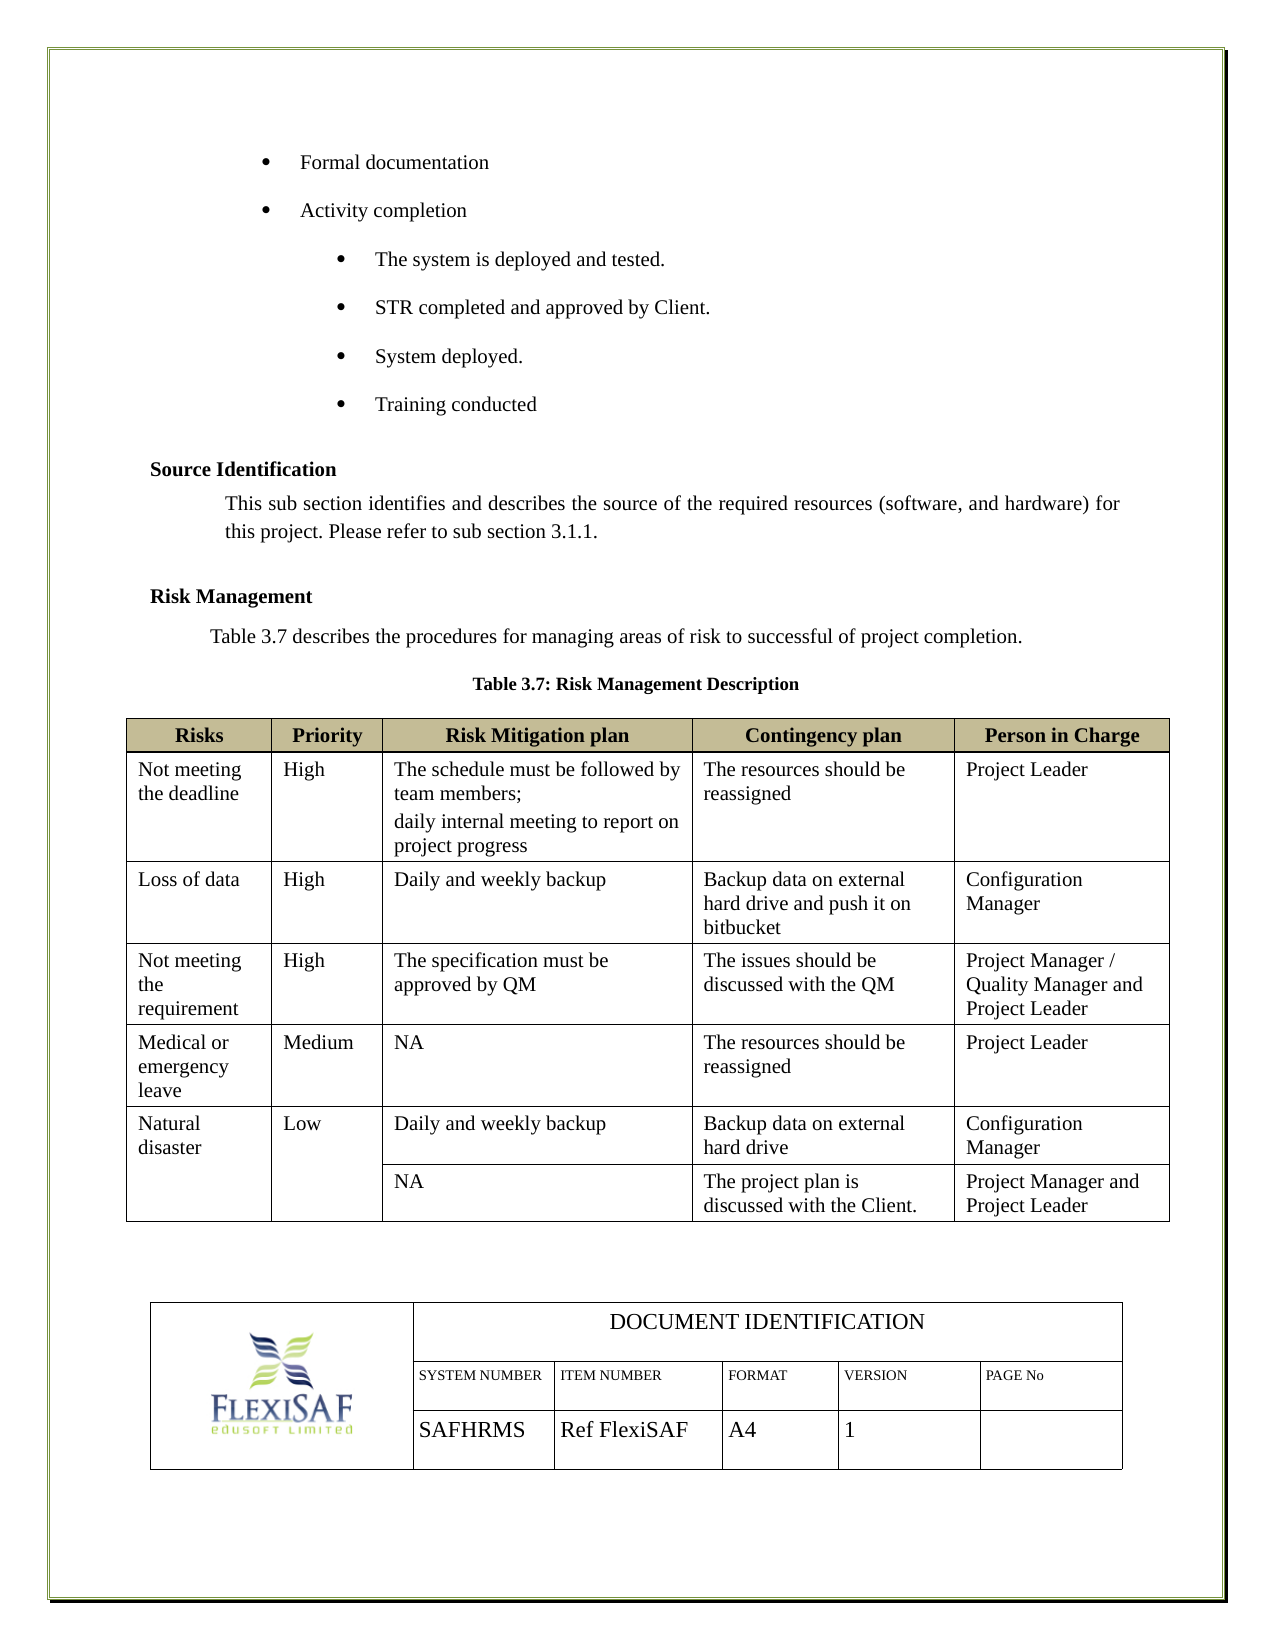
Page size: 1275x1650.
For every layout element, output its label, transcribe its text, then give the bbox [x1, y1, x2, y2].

table_cell High [272, 944, 382, 1024]
list Activity completion [262, 198, 1122, 222]
list STR completed and approved by Client. [337, 295, 1122, 319]
table_cell The issues should be discussed with the QM [693, 944, 954, 1024]
table_cell Low [272, 1107, 382, 1221]
table_cell NA [383, 1025, 692, 1106]
list Formal documentation [262, 150, 1122, 174]
table_cell Not meeting the deadline [127, 753, 271, 861]
picture [206, 1307, 357, 1459]
table_cell Project Manager and Project Leader [955, 1165, 1169, 1221]
table_cell High [272, 862, 382, 943]
table_header Risks [127, 719, 271, 751]
table_cell The schedule must be followed by team members; daily internal meeting to report on project progress [383, 753, 692, 861]
list Training conducted [337, 392, 1122, 416]
table_cell Configuration Manager [955, 1107, 1169, 1163]
table_cell Configuration Manager [955, 862, 1169, 943]
list The system is deployed and tested. [337, 247, 1122, 271]
table_header Priority [272, 719, 382, 751]
text Table 3.7 describes the procedures for managing areas of risk to successful of project completion. [210, 624, 1122, 648]
table_cell The resources should be reassigned [693, 753, 954, 861]
table_cell High [272, 753, 382, 861]
table_header Contingency plan [693, 719, 954, 751]
table_cell Not meeting the requirement [127, 944, 271, 1024]
list System deployed. [337, 344, 1122, 368]
table_cell The project plan is discussed with the Client. [693, 1165, 954, 1221]
table_header Risk Mitigation plan [383, 719, 692, 751]
table_cell Project Leader [955, 1025, 1169, 1106]
table_cell Daily and weekly backup [383, 1107, 692, 1163]
table_cell Medical or emergency leave [127, 1025, 271, 1106]
table_cell NA [383, 1165, 692, 1221]
text Risk Management [150, 584, 1122, 608]
table_cell The resources should be reassigned [693, 1025, 954, 1106]
text Source Identification [150, 457, 1122, 481]
text Table ‎3.7: Risk Management Description [150, 672, 1122, 694]
table_cell Natural disaster [127, 1107, 271, 1221]
table_cell Project Manager / Quality Manager and Project Leader [955, 944, 1169, 1024]
table_cell Medium [272, 1025, 382, 1106]
table_cell Backup data on external hard drive and push it on bitbucket [693, 862, 954, 943]
table_cell The specification must be approved by QM [383, 944, 692, 1024]
table_cell Backup data on external hard drive [693, 1107, 954, 1163]
text This sub section identifies and describes the source of the required resources (software, and hardware) for this project. Please refer to sub section 3.1.1. [225, 491, 1122, 543]
table_header Person in Charge [955, 719, 1169, 751]
table_cell Project Leader [955, 753, 1169, 861]
table_cell Daily and weekly backup [383, 862, 692, 943]
table_cell Loss of data [127, 862, 271, 943]
